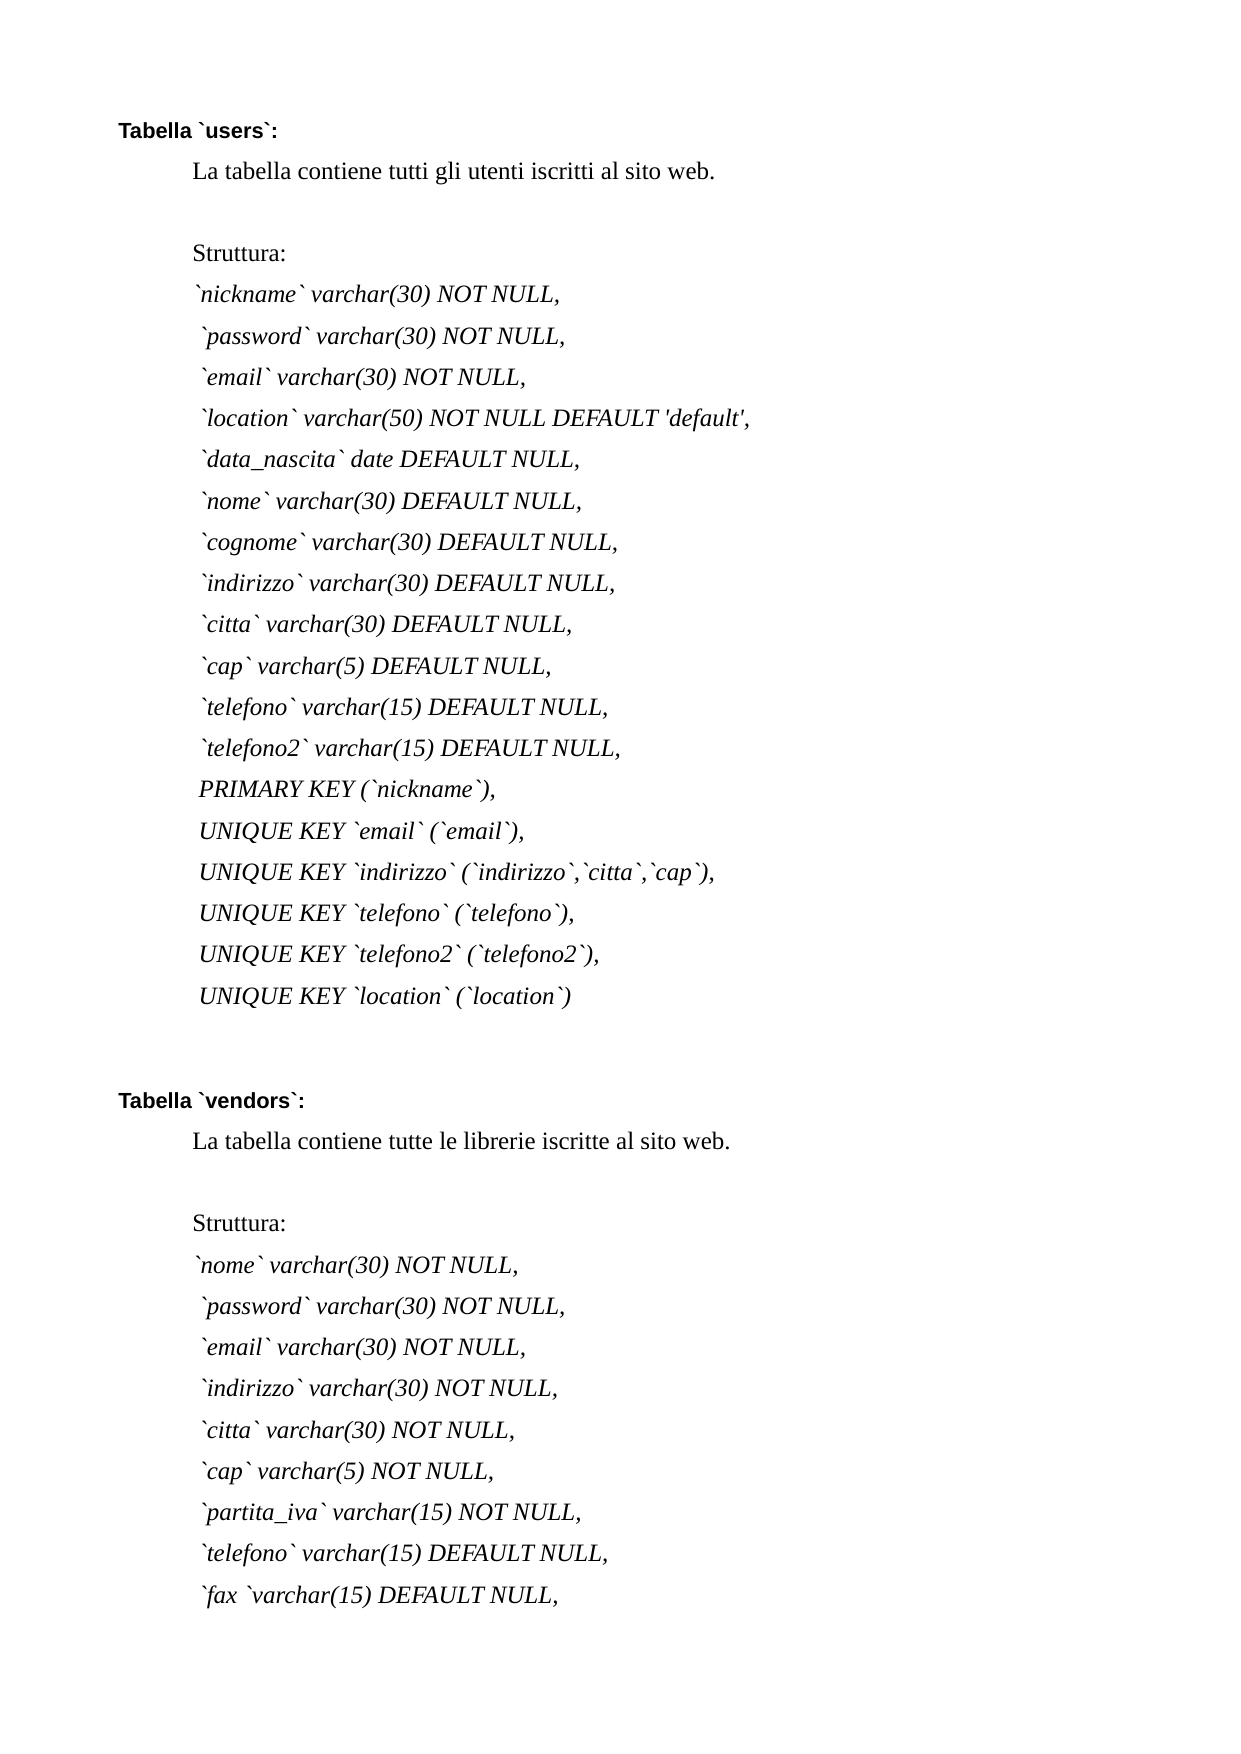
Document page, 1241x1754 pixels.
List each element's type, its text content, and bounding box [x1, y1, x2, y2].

text `citta` varchar(30) DEFAULT NULL, [192, 609, 1122, 638]
text `fax `varchar(15) DEFAULT NULL, [192, 1580, 1122, 1608]
text PRIMARY KEY (`nickname`), [192, 774, 1122, 803]
text `cap` varchar(5) DEFAULT NULL, [192, 651, 1122, 679]
text `cap` varchar(5) NOT NULL, [192, 1456, 1122, 1485]
text `indirizzo` varchar(30) NOT NULL, [192, 1373, 1122, 1402]
text `telefono` varchar(15) DEFAULT NULL, [192, 692, 1122, 721]
text UNIQUE KEY `location` (`location`) [192, 981, 1122, 1009]
text UNIQUE KEY `telefono2` (`telefono2`), [192, 939, 1122, 968]
text `telefono2` varchar(15) DEFAULT NULL, [192, 733, 1122, 762]
text La tabella contiene tutti gli utenti iscritti al sito web. [118, 156, 1122, 184]
text UNIQUE KEY `indirizzo` (`indirizzo`,`citta`,`cap`), [192, 857, 1122, 886]
text UNIQUE KEY `telefono` (`telefono`), [192, 898, 1122, 927]
text `nickname` varchar(30) NOT NULL, [118, 279, 1122, 308]
text `password` varchar(30) NOT NULL, [192, 1291, 1122, 1320]
subtitle Tabella `users`: [118, 118, 1122, 143]
text `indirizzo` varchar(30) DEFAULT NULL, [192, 568, 1122, 597]
text `partita_iva` varchar(15) NOT NULL, [192, 1497, 1122, 1526]
text `citta` varchar(30) NOT NULL, [192, 1415, 1122, 1443]
text La tabella contiene tutte le librerie iscritte al sito web. [118, 1126, 1122, 1155]
text `data_nascita` date DEFAULT NULL, [192, 444, 1122, 473]
text `email` varchar(30) NOT NULL, [192, 362, 1122, 391]
text `password` varchar(30) NOT NULL, [192, 321, 1122, 349]
text Struttura: [118, 1208, 1122, 1237]
text `cognome` varchar(30) DEFAULT NULL, [192, 527, 1122, 556]
text Struttura: [118, 238, 1122, 267]
text `nome` varchar(30) DEFAULT NULL, [192, 486, 1122, 514]
subtitle Tabella `vendors`: [118, 1088, 1122, 1113]
text `email` varchar(30) NOT NULL, [192, 1332, 1122, 1361]
text `nome` varchar(30) NOT NULL, [118, 1250, 1122, 1278]
text UNIQUE KEY `email` (`email`), [192, 816, 1122, 844]
text `telefono` varchar(15) DEFAULT NULL, [192, 1538, 1122, 1567]
text `location` varchar(50) NOT NULL DEFAULT 'default', [192, 403, 1122, 432]
